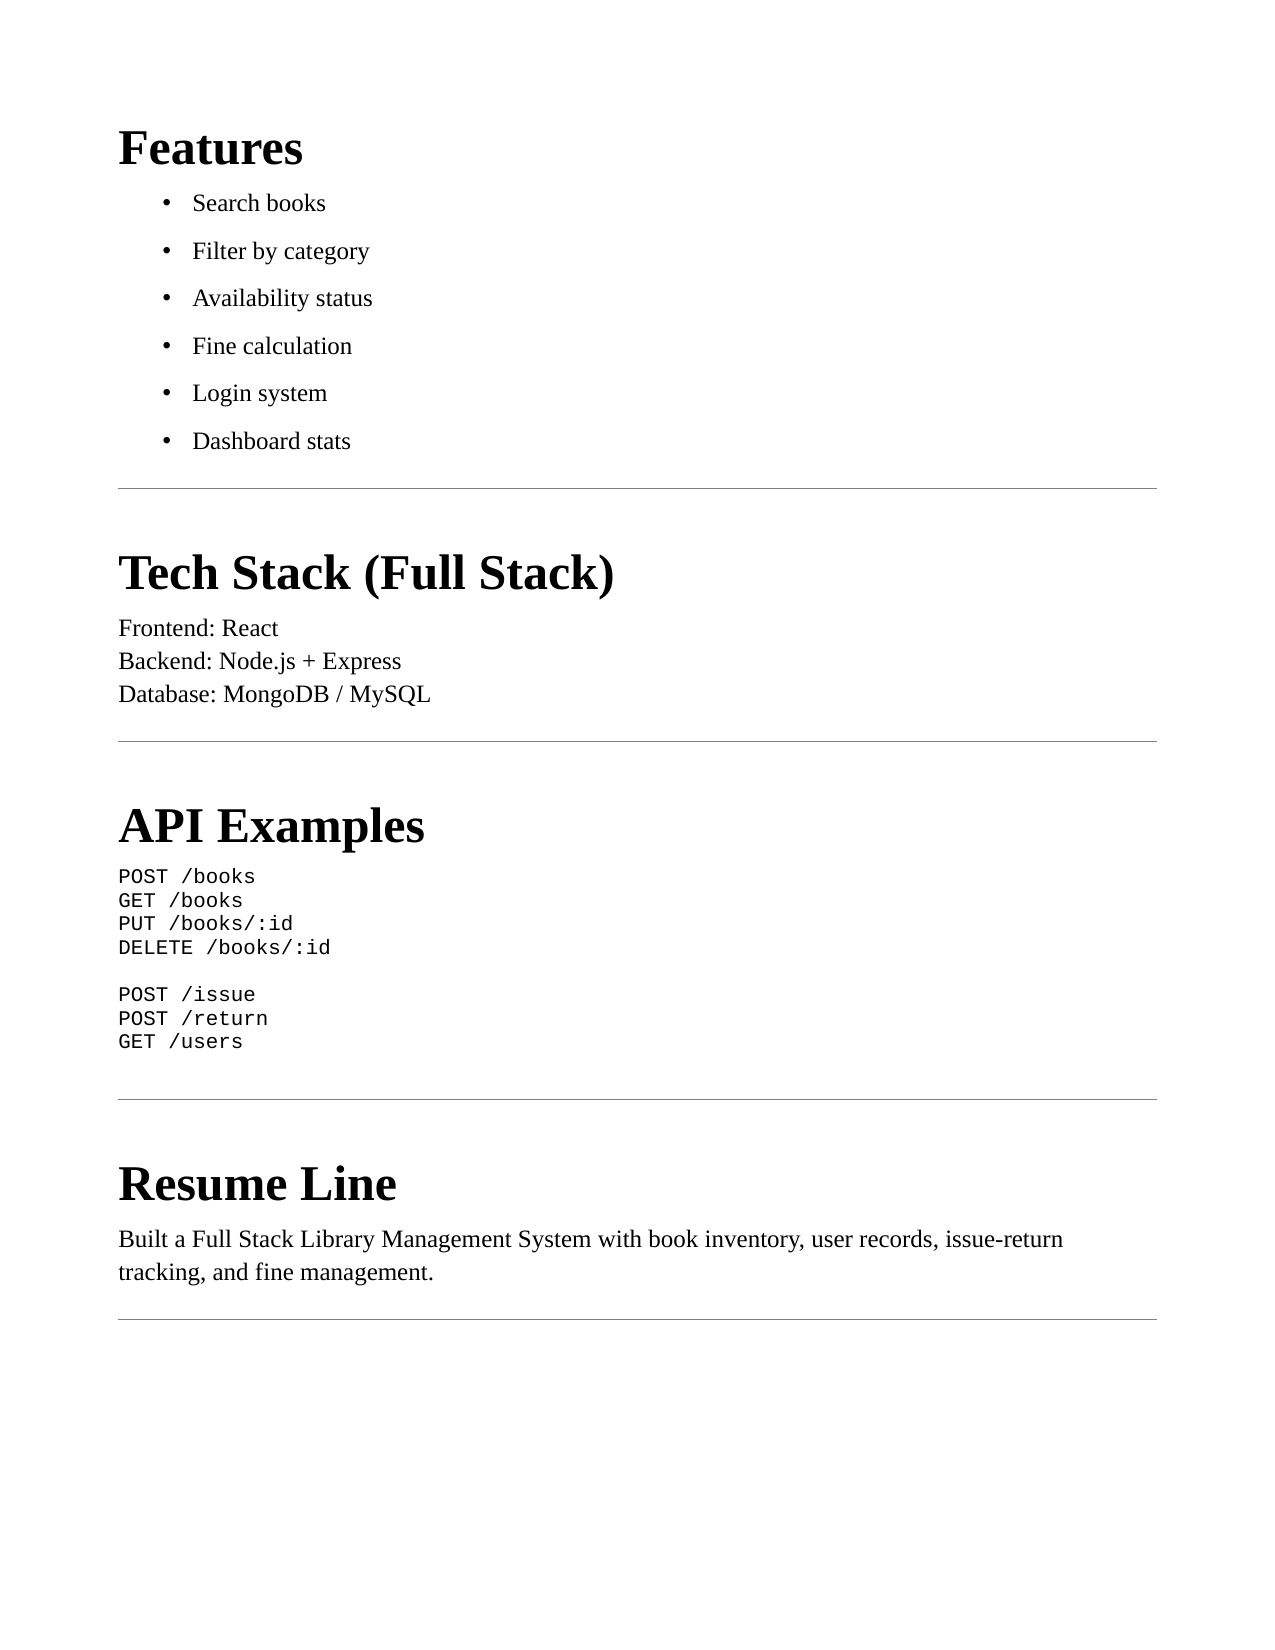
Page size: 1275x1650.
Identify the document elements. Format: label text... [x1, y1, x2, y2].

list Dashboard stats [162, 426, 1157, 455]
subtitle API Examples [118, 796, 1157, 853]
text PUT /books/:id [118, 913, 1157, 937]
subtitle Resume Line [118, 1154, 1157, 1211]
text Built a Full Stack Library Management System with book inventory, user records, issue-return tracking, and fine management. [118, 1224, 1157, 1286]
list Fine calculation [162, 331, 1157, 360]
text Frontend: React Backend: Node.js + Express Database: MongoDB / MySQL [118, 613, 1157, 708]
text GET /users [118, 1031, 1157, 1055]
subtitle Tech Stack (Full Stack) [118, 543, 1157, 601]
text POST /return [118, 1008, 1157, 1031]
text POST /issue [118, 984, 1157, 1008]
list Filter by category [162, 236, 1157, 264]
subtitle Features [118, 118, 1157, 176]
text DELETE /books/:id [118, 937, 1157, 961]
list Login system [162, 378, 1157, 407]
list Search books [162, 188, 1157, 217]
text GET /books [118, 889, 1157, 913]
text POST /books [118, 866, 1157, 889]
list Availability status [162, 283, 1157, 312]
